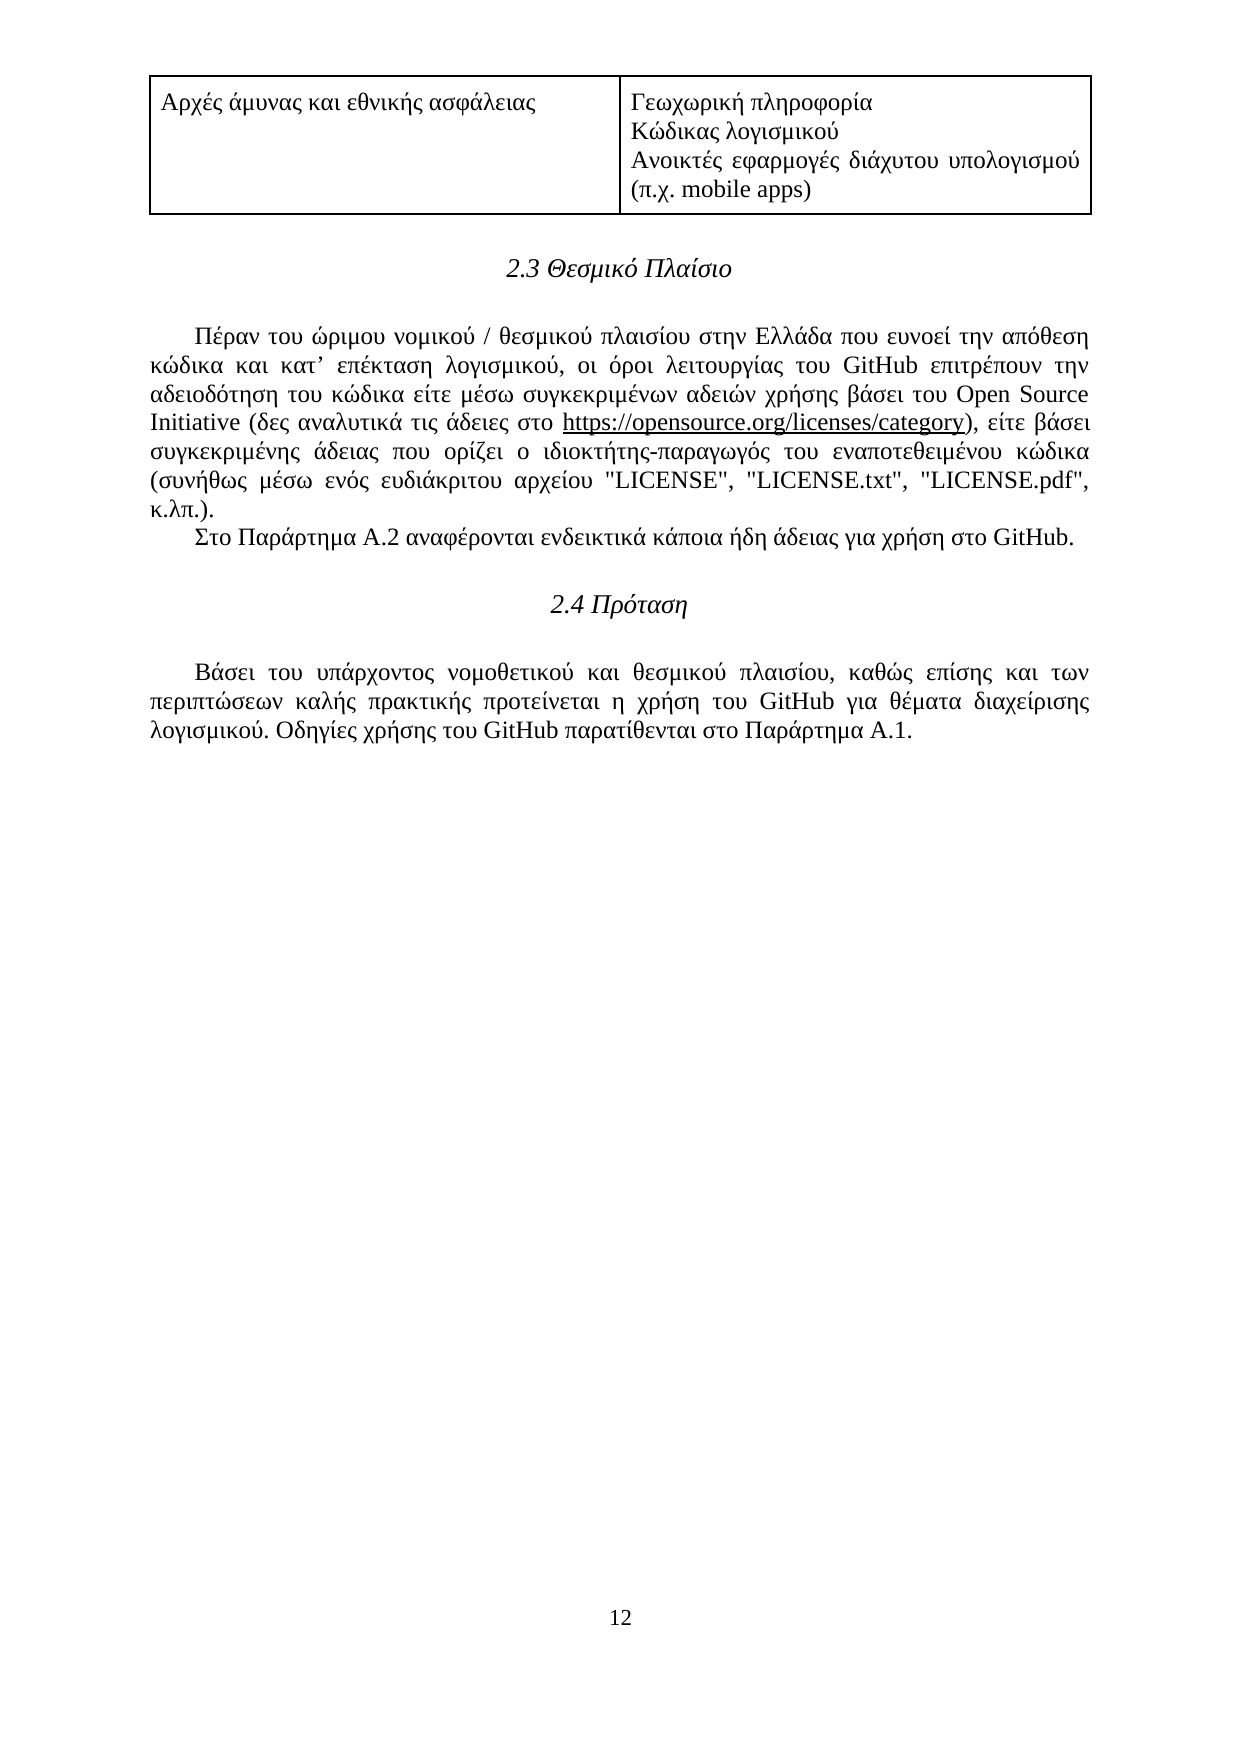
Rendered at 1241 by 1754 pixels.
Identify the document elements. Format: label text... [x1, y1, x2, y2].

subtitle 2.4 Πρόταση [150, 589, 1091, 620]
table_cell Γεωχωρική πληροφορία Κώδικας λογισμικού Ανοικτές εφαρμογές διάχυτου υπολογισμού (π.χ. mobile apps) [621, 77, 1090, 213]
text Στο Παράρτημα Α.2 αναφέρονται ενδεικτικά κάποια ήδη άδειας για χρήση στο GitHub. [150, 522, 1091, 551]
text Βάσει του υπάρχοντος νομοθετικού και θεσμικού πλαισίου, καθώς επίσης και των περιπτώσεων καλής πρακτικής προτείνεται η χρήση του GitHub για θέματα διαχείρισης λογισμικού. Οδηγίες χρήσης του GitHub παρατίθενται στο Παράρτημα Α.1. [150, 657, 1091, 743]
table_cell Αρχές άμυνας και εθνικής ασφάλειας [151, 77, 619, 213]
subtitle 2.3 Θεσμικό Πλαίσιο [150, 252, 1091, 284]
text Πέραν του ώριμου νομικού / θεσμικού πλαισίου στην Ελλάδα που ευνοεί την απόθεση κώδικα και κατ’ επέκταση λογισμικού, οι όροι λειτουργίας του GitHub επιτρέπουν την αδειοδότηση του κώδικα είτε μέσω συγκεκριμένων αδειών χρήσης βάσει του Open Source Initiative (δες αναλυτικά τις άδειες στο https://opensource.org/licenses/category), είτε βάσει συγκεκριμένης άδειας που ορίζει ο ιδιοκτήτης-παραγωγός του εναποτεθειμένου κώδικα (συνήθως μέσω ενός ευδιάκριτου αρχείου "LICENSE", "LICENSE.txt", "LICENSE.pdf", κ.λπ.). [150, 321, 1091, 522]
